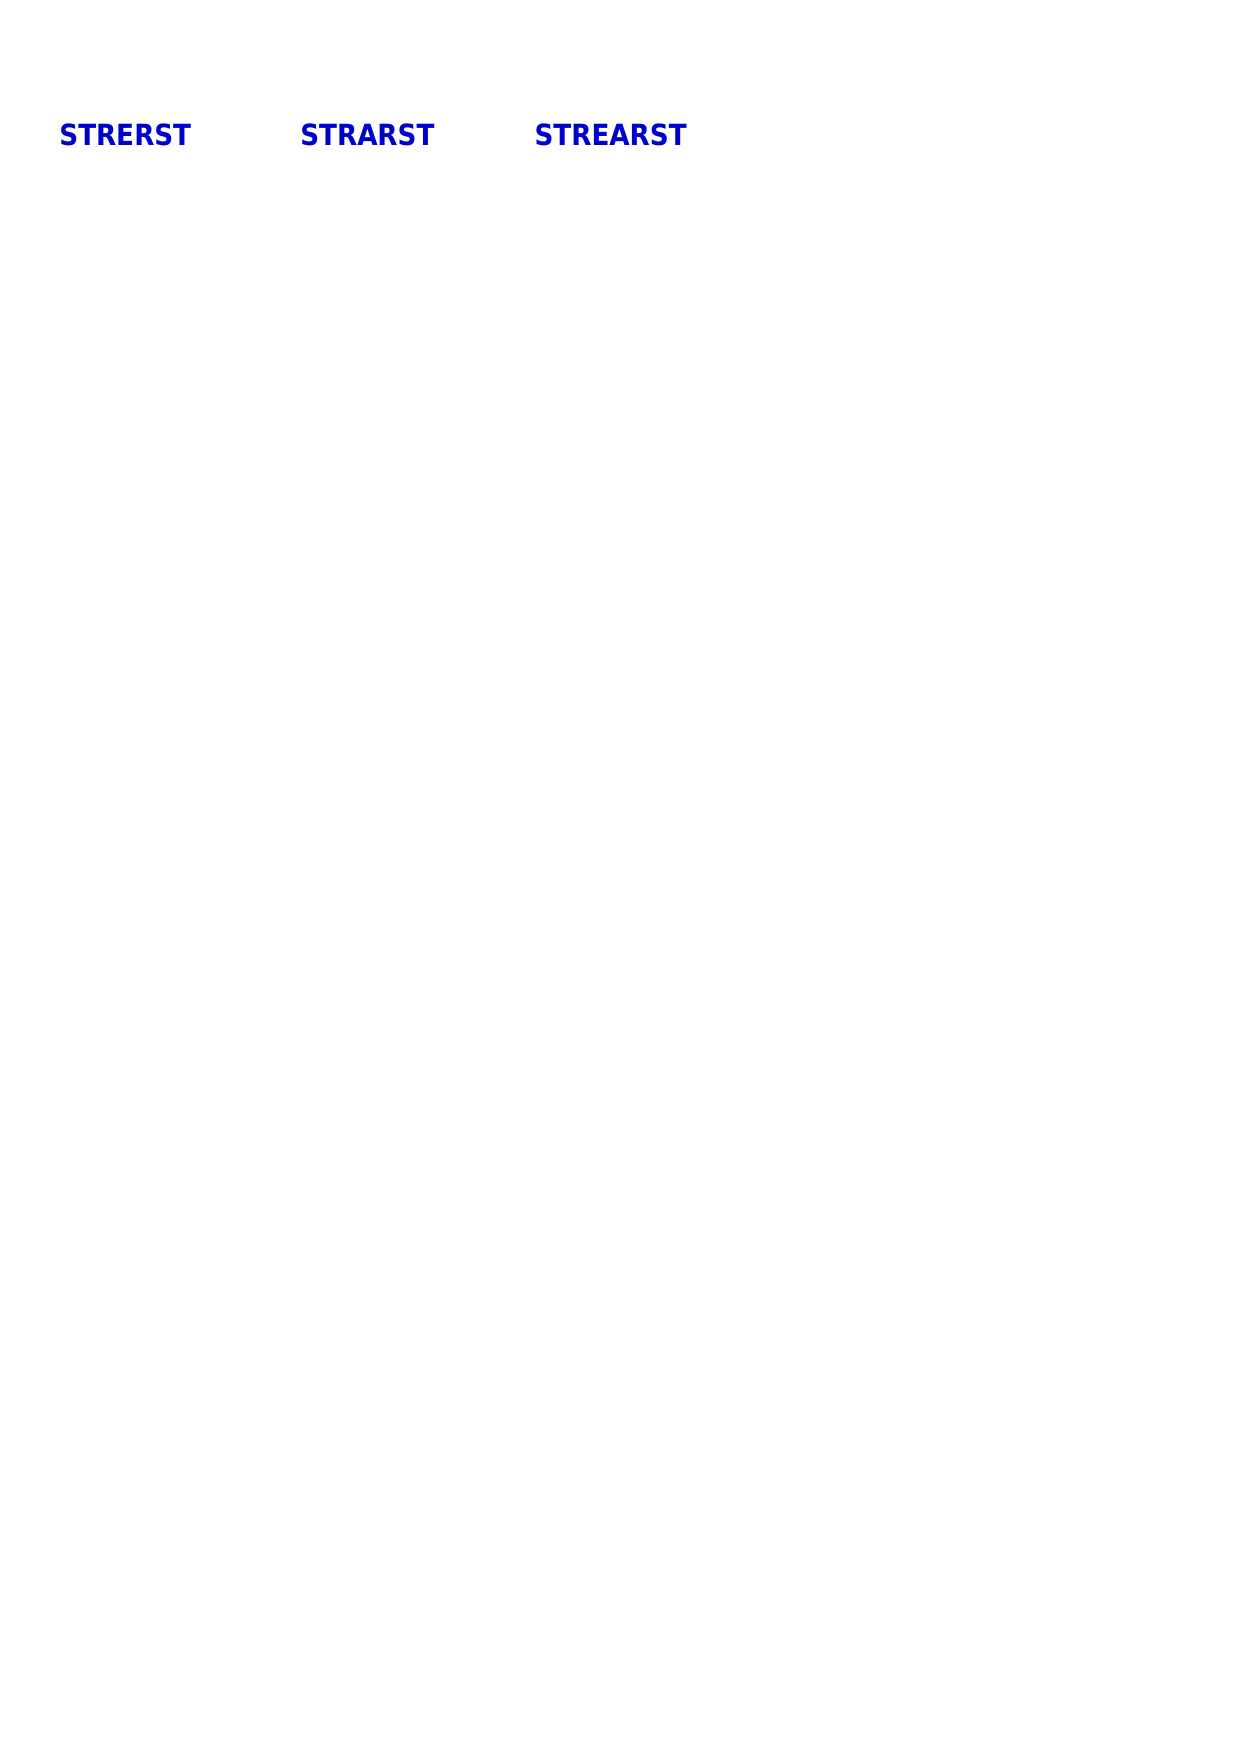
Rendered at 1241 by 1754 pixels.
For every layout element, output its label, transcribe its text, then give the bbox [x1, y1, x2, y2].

text STRERST STRARST STREARST [59, 118, 1181, 152]
